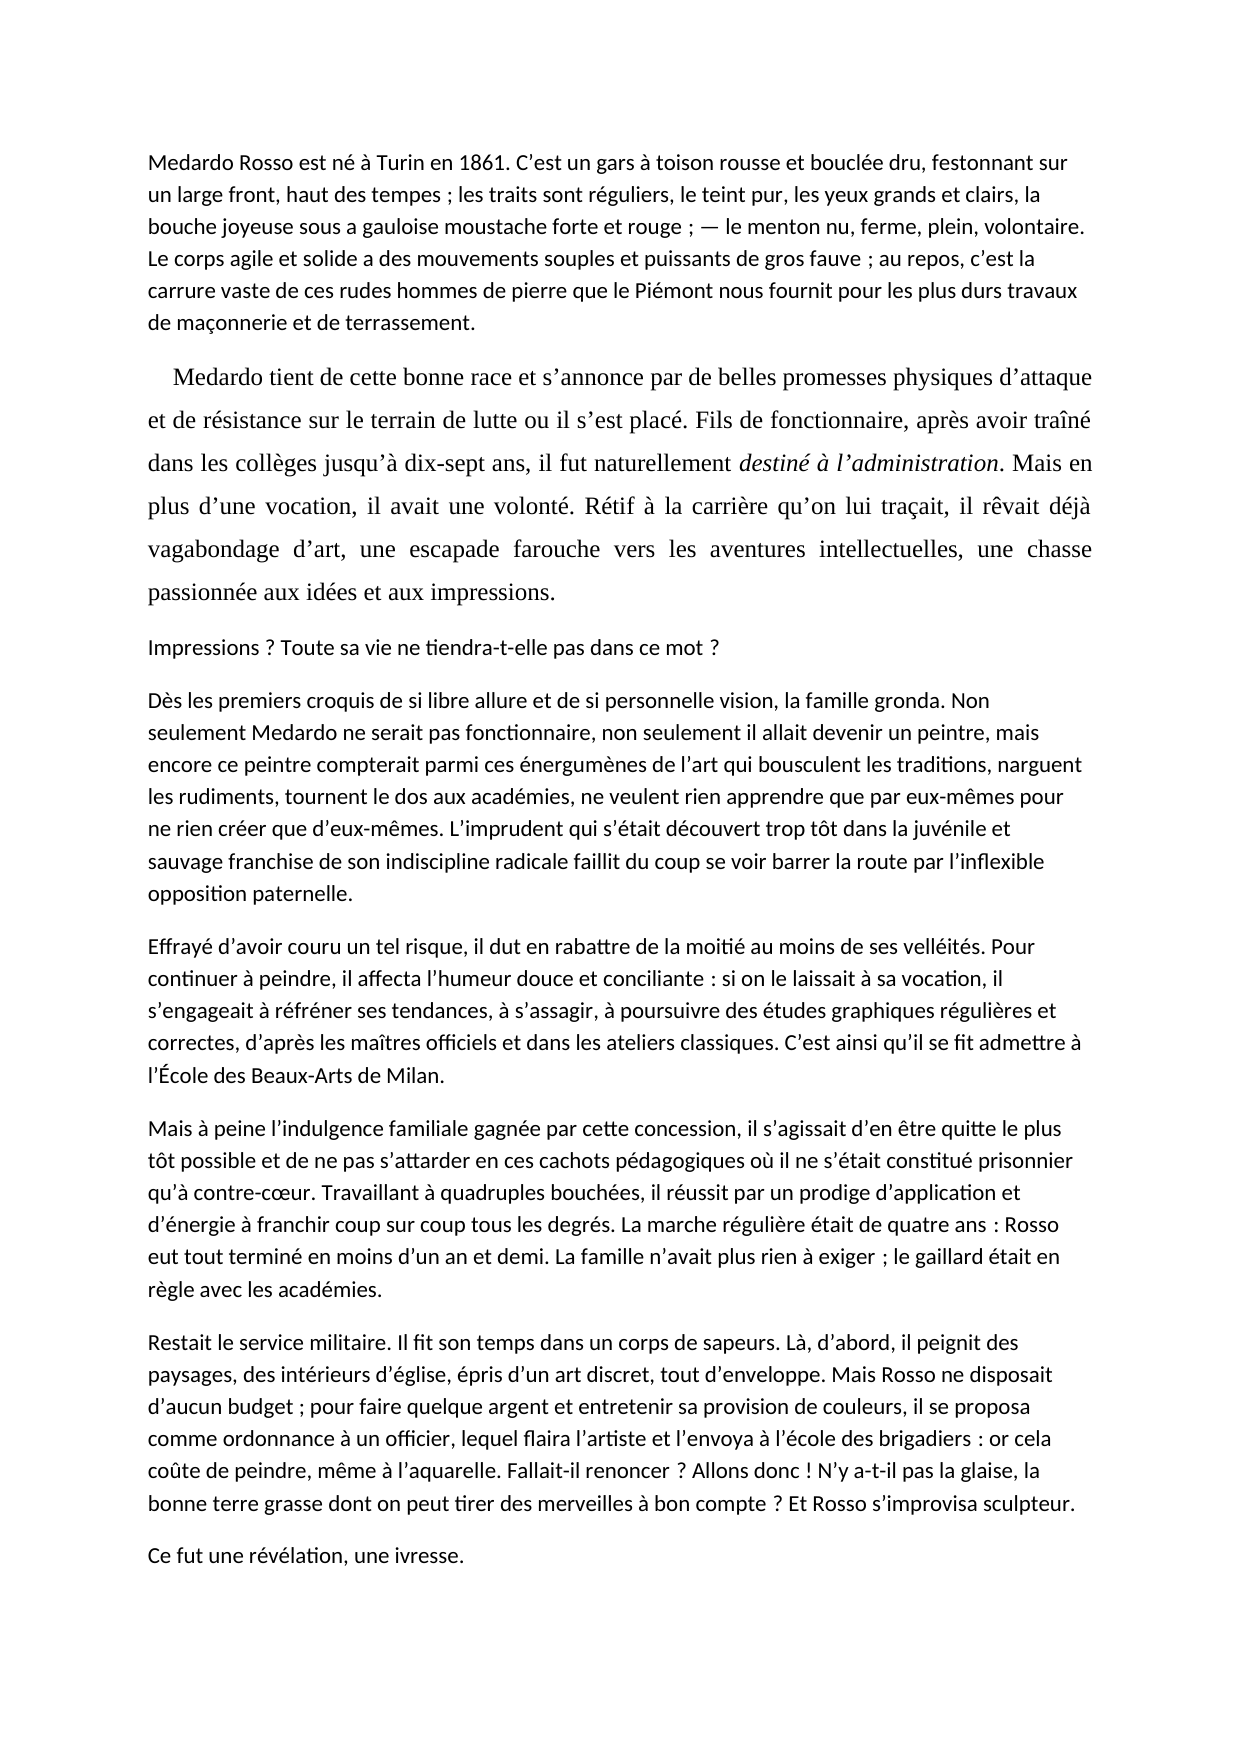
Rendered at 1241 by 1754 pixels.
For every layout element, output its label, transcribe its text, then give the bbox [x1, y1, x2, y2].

text Restait le service militaire. Il fit son temps dans un corps de sapeurs. Là, d’abord, il peignit des paysages, des intérieurs d’église, épris d’un art discret, tout d’enveloppe. Mais Rosso ne disposait d’aucun budget ; pour faire quelque argent et entretenir sa provision de couleurs, il se proposa comme ordonnance à un officier, lequel flaira l’artiste et l’envoya à l’école des brigadiers : or cela coûte de peindre, même à l’aquarelle. Fallait-il renoncer ? Allons donc ! N’y a-t-il pas la glaise, la bonne terre grasse dont on peut tirer des merveilles à bon compte ? Et Rosso s’improvisa sculpteur. [148, 1328, 1093, 1517]
text Mais à peine l’indulgence familiale gagnée par cette concession, il s’agissait d’en être quitte le plus tôt possible et de ne pas s’attarder en ces cachots pédagogiques où il ne s’était constitué prisonnier qu’à contre-cœur. Travaillant à quadruples bouchées, il réussit par un prodige d’application et d’énergie à franchir coup sur coup tous les degrés. La marche régulière était de quatre ans : Rosso eut tout terminé en moins d’un an et demi. La famille n’avait plus rien à exiger ; le gaillard était en règle avec les académies. [148, 1114, 1093, 1303]
text Impressions ? Toute sa vie ne tiendra-t-elle pas dans ce mot ? [148, 633, 1093, 661]
text Effrayé d’avoir couru un tel risque, il dut en rabattre de la moitié au moins de ses velléités. Pour continuer à peindre, il affecta l’humeur douce et conciliante : si on le laissait à sa vocation, il s’engageait à réfréner ses tendances, à s’assagir, à poursuivre des études graphiques régulières et correctes, d’après les maîtres officiels et dans les ateliers classiques. C’est ainsi qu’il se fit admettre à l’École des Beaux-Arts de Milan. [148, 932, 1093, 1089]
text Medardo Rosso est né à Turin en 1861. C’est un gars à toison rousse et bouclée dru, festonnant sur un large front, haut des tempes ; les traits sont réguliers, le teint pur, les yeux grands et clairs, la bouche joyeuse sous a gauloise moustache forte et rouge ; — le menton nu, ferme, plein, volontaire. Le corps agile et solide a des mouvements souples et puissants de gros fauve ; au repos, c’est la carrure vaste de ces rudes hommes de pierre que le Piémont nous fournit pour les plus durs travaux de maçonnerie et de terrassement. [148, 148, 1093, 337]
text Medardo tient de cette bonne race et s’annonce par de belles promesses physiques d’attaque et de résistance sur le terrain de lutte ou il s’est placé. Fils de fonctionnaire, après avoir traîné dans les collèges jusqu’à dix-sept ans, il fut naturellement destiné à l’administration. Mais en plus d’une vocation, il avait une volonté. Rétif à la carrière qu’on lui traçait, il rêvait déjà vagabondage d’art, une escapade farouche vers les aventures intellectuelles, une chasse passionnée aux idées et aux impressions. [148, 362, 1093, 606]
text Dès les premiers croquis de si libre allure et de si personnelle vision, la famille gronda. Non seulement Medardo ne serait pas fonctionnaire, non seulement il allait devenir un peintre, mais encore ce peintre compterait parmi ces énergumènes de l’art qui bousculent les traditions, narguent les rudiments, tournent le dos aux académies, ne veulent rien apprendre que par eux-mêmes pour ne rien créer que d’eux-mêmes. L’imprudent qui s’était découvert trop tôt dans la juvénile et sauvage franchise de son indiscipline radicale faillit du coup se voir barrer la route par l’inflexible opposition paternelle. [148, 686, 1093, 907]
text Ce fut une révélation, une ivresse. [148, 1542, 1093, 1570]
